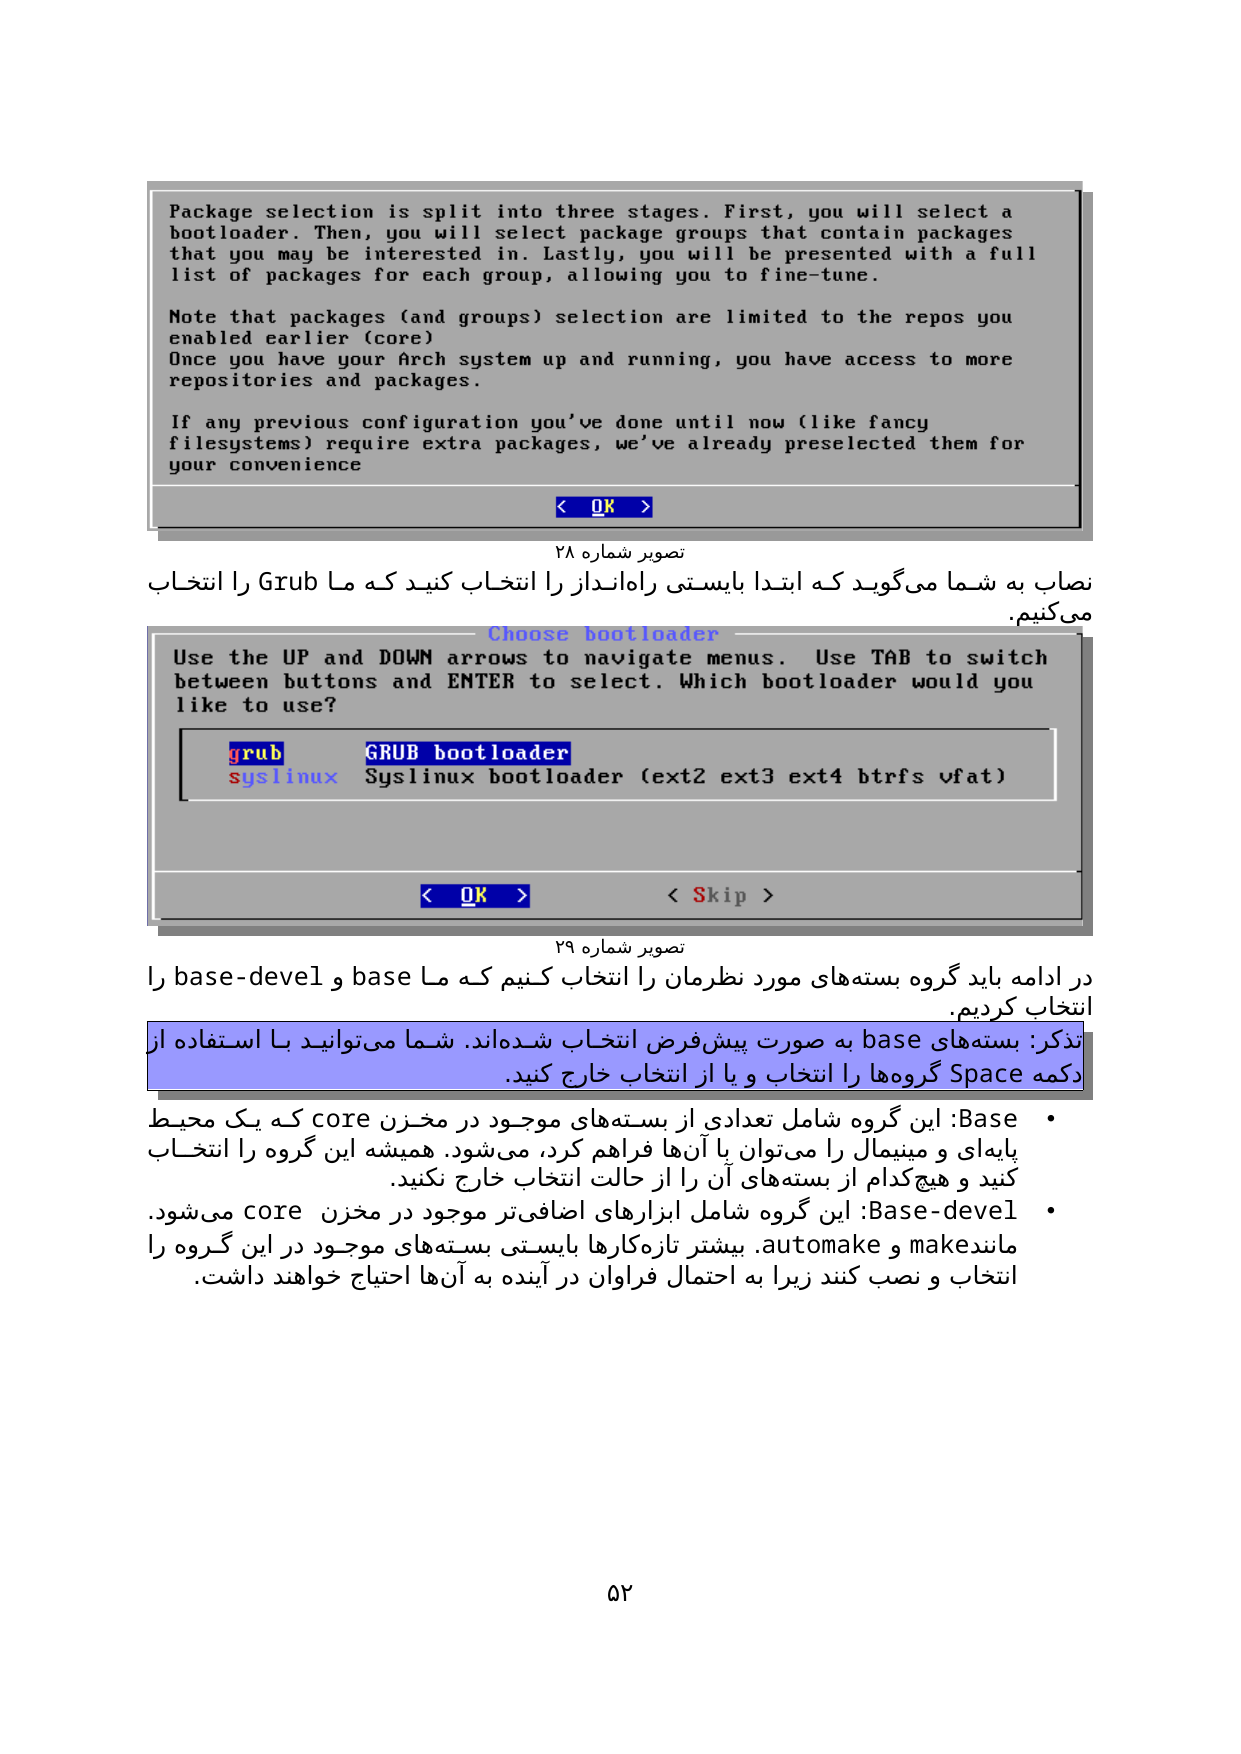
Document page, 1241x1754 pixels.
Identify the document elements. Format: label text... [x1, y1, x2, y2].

text نصاب به شما می‌گوید که ابتدا بایستی راه‌انداز را انتخاب کنید که ما Grub را انتخاب می‌کنیم. [147, 563, 1093, 627]
text تصویر شماره ۲۸ [147, 531, 1093, 563]
list Base-devel: این گروه شامل ابزار‌های اضافی‌تر موجود در مخزن core می‌شود. مانندmake و automake. بیشتر تازه‌کارها بایستی بسته‌های موجود در این گروه را انتخاب و نصب کنند زیرا به احتمال فراوان در آینده به آن‌ها احتیاج خواهند داشت. [147, 1193, 1056, 1290]
list Base: این گروه شامل تعدادی از بسته‌های موجود در مخزن core که یک محیط پایه‌ای و مینیمال را می‌توان با آن‌ها فراهم کرد، می‌شود. همیشه این گروه را انتخاب کنید و هیچ‌کدام از بسته‌های آن را از حالت انتخاب خارج نکنید. [147, 1100, 1056, 1193]
text در ادامه باید گروه بسته‌های مورد نظرمان را انتخاب کنیم که ما base و base-devel را انتخاب کردیم. [147, 958, 1093, 1021]
picture [147, 181, 1083, 531]
picture [147, 626, 1083, 926]
text تصویر شماره ۲۹ [147, 926, 1093, 958]
